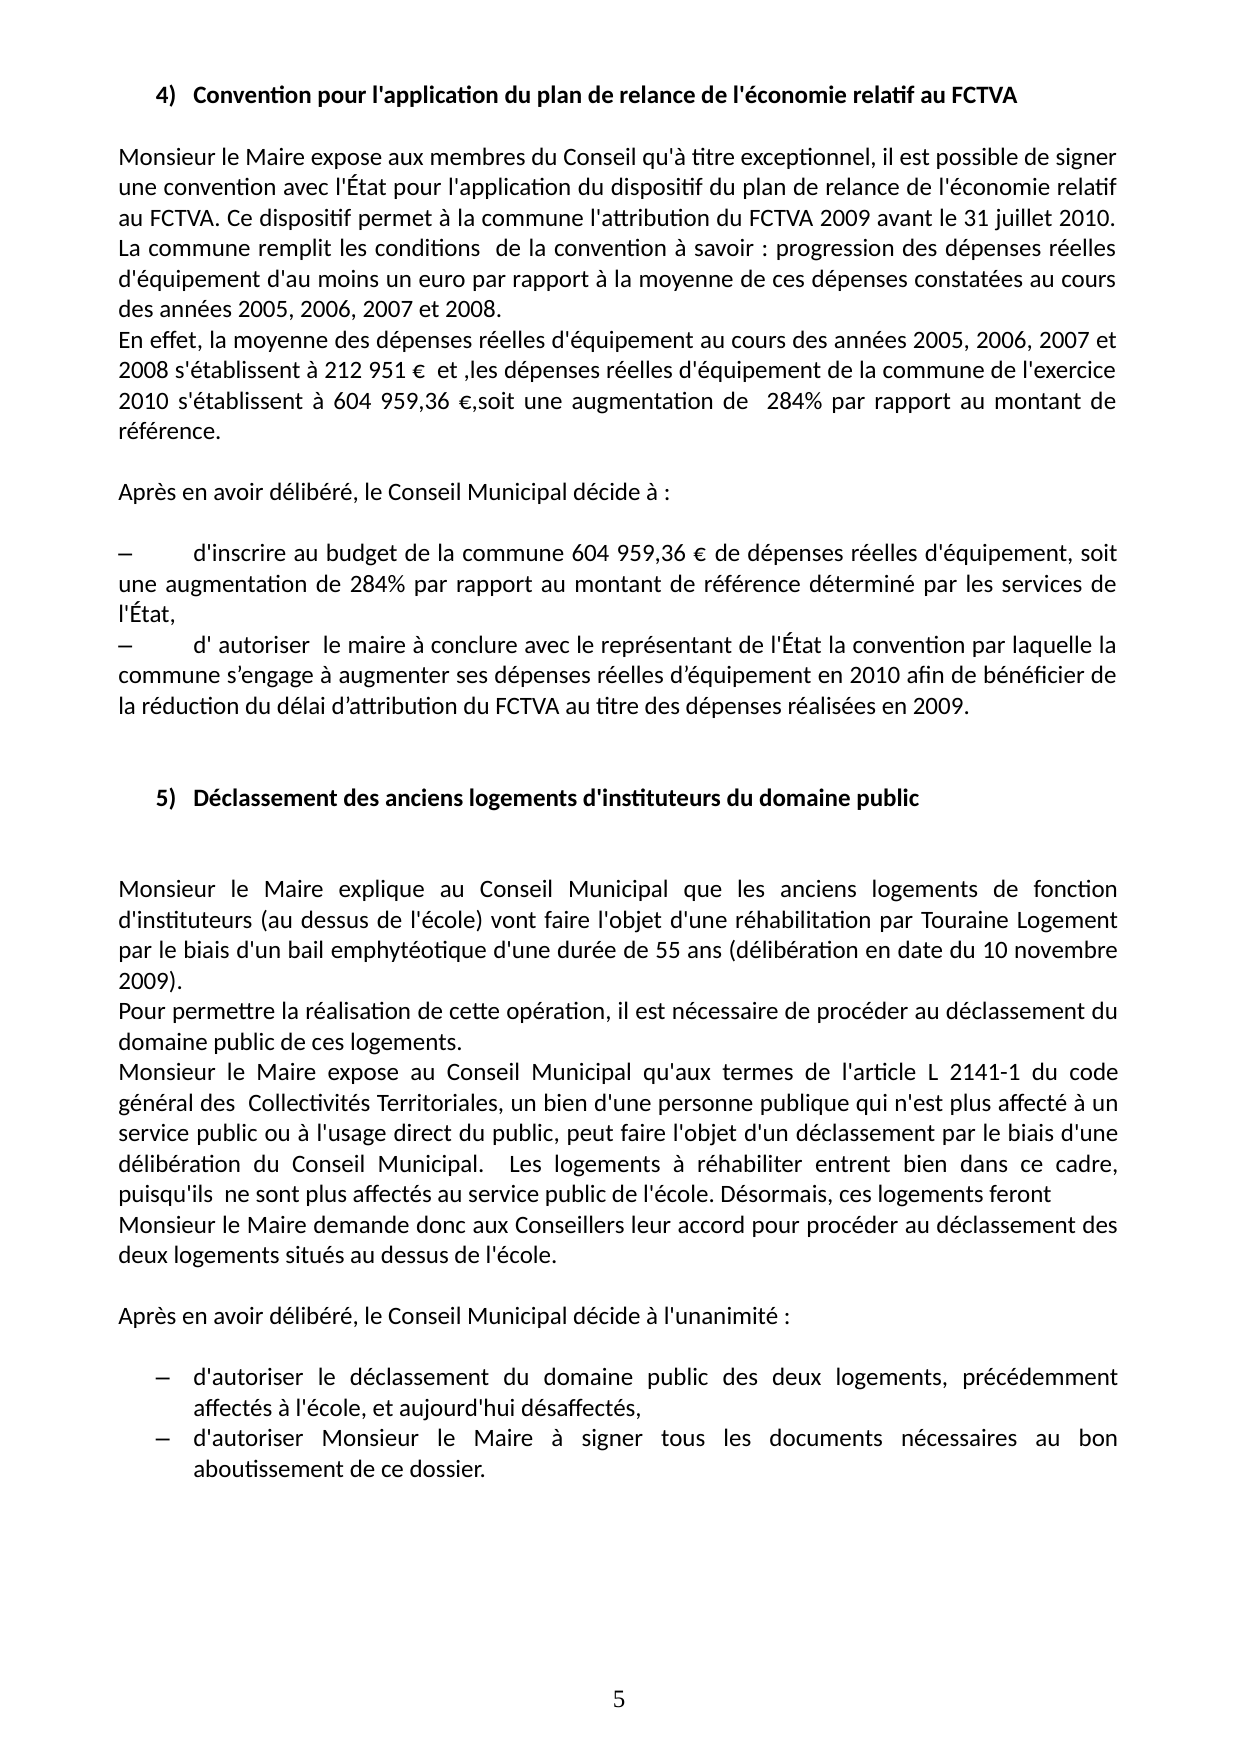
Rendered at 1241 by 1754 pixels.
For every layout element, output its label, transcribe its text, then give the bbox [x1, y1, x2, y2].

text Monsieur le Maire demande donc aux Conseillers leur accord pour procéder au déclassement des deux logements situés au dessus de l'école. [118, 1209, 1120, 1270]
text Pour permettre la réalisation de cette opération, il est nécessaire de procéder au déclassement du domaine public de ces logements. [118, 995, 1120, 1056]
list d'inscrire au budget de la commune 604 959,36 € de dépenses réelles d'équipement, soit une augmentation de 284% par rapport au montant de référence déterminé par les services de l'État, [118, 537, 1118, 629]
text Monsieur le Maire explique au Conseil Municipal que les anciens logements de fonction d'instituteurs (au dessus de l'école) vont faire l'objet d'une réhabilitation par Touraine Logement par le biais d'un bail emphytéotique d'une durée de 55 ans (délibération en date du 10 novembre 2009). [118, 873, 1120, 995]
list Déclassement des anciens logements d'instituteurs du domaine public [156, 782, 1120, 812]
list d' autoriser le maire à conclure avec le représentant de l'État la convention par laquelle la commune s’engage à augmenter ses dépenses réelles d’équipement en 2010 afin de bénéficier de la réduction du délai d’attribution du FCTVA au titre des dépenses réalisées en 2009. [118, 629, 1118, 721]
text Après en avoir délibéré, le Conseil Municipal décide à : [118, 476, 1118, 507]
list d'autoriser Monsieur le Maire à signer tous les documents nécessaires au bon aboutissement de ce dossier. [156, 1423, 1120, 1484]
text Après en avoir délibéré, le Conseil Municipal décide à l'unanimité : [118, 1301, 1120, 1331]
list d'autoriser le déclassement du domaine public des deux logements, précédemment affectés à l'école, et aujourd'hui désaffectés, [156, 1362, 1120, 1423]
list Convention pour l'application du plan de relance de l'économie relatif au FCTVA [156, 80, 1120, 110]
text Monsieur le Maire expose aux membres du Conseil qu'à titre exceptionnel, il est possible de signer une convention avec l'État pour l'application du dispositif du plan de relance de l'économie relatif au FCTVA. Ce dispositif permet à la commune l'attribution du FCTVA 2009 avant le 31 juillet 2010. La commune remplit les conditions de la convention à savoir : progression des dépenses réelles d'équipement d'au moins un euro par rapport à la moyenne de ces dépenses constatées au cours des années 2005, 2006, 2007 et 2008. [118, 141, 1118, 324]
text Monsieur le Maire expose au Conseil Municipal qu'aux termes de l'article L 2141-1 du code général des Collectivités Territoriales, un bien d'une personne publique qui n'est plus affecté à un service public ou à l'usage direct du public, peut faire l'objet d'un déclassement par le biais d'une délibération du Conseil Municipal. Les logements à réhabiliter entrent bien dans ce cadre, puisqu'ils ne sont plus affectés au service public de l'école. Désormais, ces logements feront [118, 1056, 1120, 1209]
text En effet, la moyenne des dépenses réelles d'équipement au cours des années 2005, 2006, 2007 et 2008 s'établissent à 212 951 € et ,les dépenses réelles d'équipement de la commune de l'exercice 2010 s'établissent à 604 959,36 €,soit une augmentation de 284% par rapport au montant de référence. [118, 324, 1118, 446]
